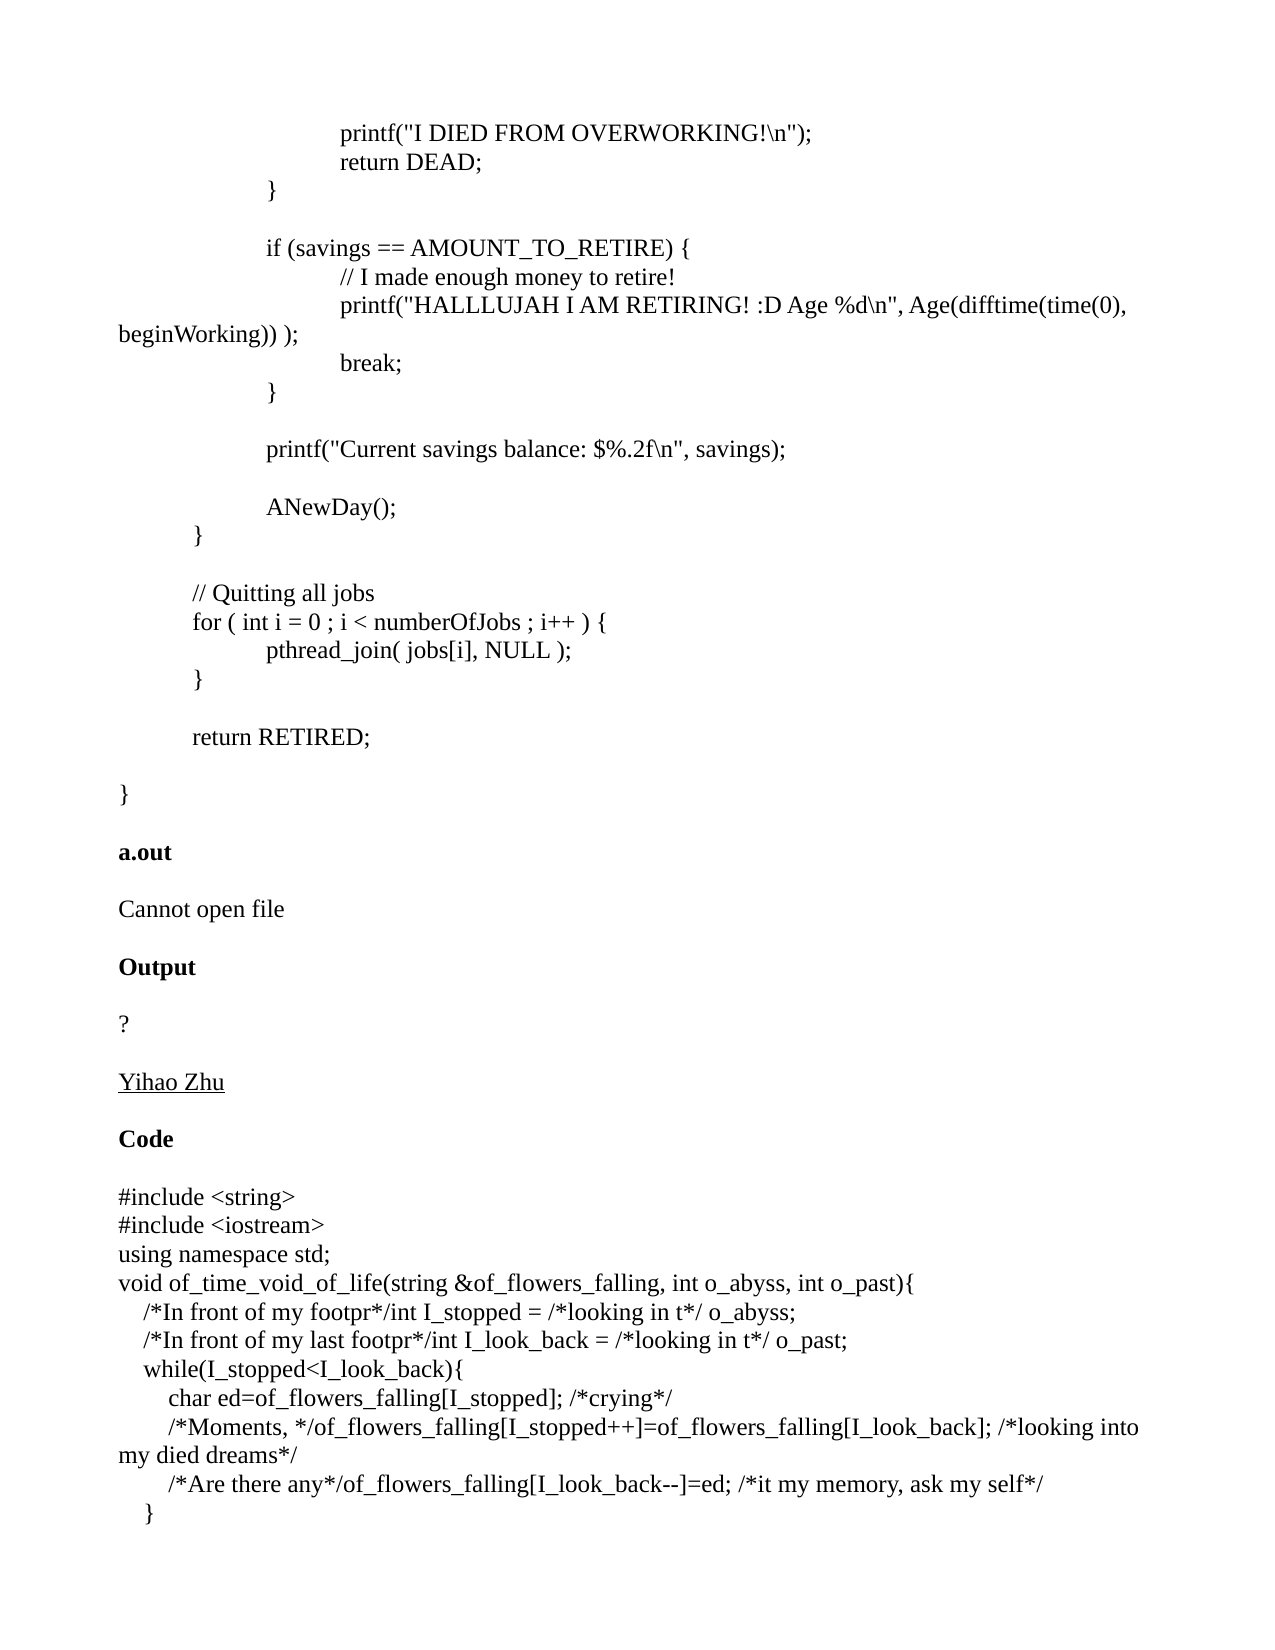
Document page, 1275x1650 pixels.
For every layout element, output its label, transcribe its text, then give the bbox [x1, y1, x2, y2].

text Cannot open file [118, 894, 1157, 923]
text while(I_stopped<I_look_back){ [118, 1354, 1157, 1383]
text return RETIRED; [118, 722, 1157, 751]
text } [118, 377, 1157, 406]
text Yihao Zhu [118, 1067, 1157, 1096]
text printf("Current savings balance: $%.2f\n", savings); [118, 434, 1157, 463]
text char ed=of_flowers_falling[I_stopped]; /*crying*/ [118, 1383, 1157, 1412]
text /*In front of my footpr*/int I_stopped = /*looking in t*/ o_abyss; [118, 1297, 1157, 1326]
text #include <string> [118, 1182, 1157, 1211]
text } [118, 1498, 1157, 1527]
text using namespace std; [118, 1239, 1157, 1268]
text a.out [118, 837, 1157, 866]
text printf("I DIED FROM OVERWORKING!\n"); [118, 118, 1157, 147]
text // Quitting all jobs [118, 578, 1157, 607]
text } [118, 176, 1157, 204]
text Code [118, 1124, 1157, 1153]
text ANewDay(); [118, 492, 1157, 521]
text for ( int i = 0 ; i < numberOfJobs ; i++ ) { [118, 607, 1157, 636]
text break; [118, 348, 1157, 377]
text /*Moments, */of_flowers_falling[I_stopped++]=of_flowers_falling[I_look_back]; /*looking into my died dreams*/ [118, 1412, 1157, 1469]
text // I made enough money to retire! [118, 262, 1157, 291]
text } [118, 664, 1157, 693]
text Output [118, 952, 1157, 981]
text if (savings == AMOUNT_TO_RETIRE) { [118, 233, 1157, 262]
text #include <iostream> [118, 1211, 1157, 1239]
text /*In front of my last footpr*/int I_look_back = /*looking in t*/ o_past; [118, 1326, 1157, 1354]
text } [118, 779, 1157, 808]
text pthread_join( jobs[i], NULL ); [118, 636, 1157, 664]
text } [118, 521, 1157, 549]
text ? [118, 1009, 1157, 1038]
text return DEAD; [118, 147, 1157, 176]
text /*Are there any*/of_flowers_falling[I_look_back--]=ed; /*it my memory, ask my self*/ [118, 1469, 1157, 1498]
text printf("HALLLUJAH I AM RETIRING! :D Age %d\n", Age(difftime(time(0), beginWorking)) ); [118, 291, 1157, 348]
text void of_time_void_of_life(string &of_flowers_falling, int o_abyss, int o_past){ [118, 1268, 1157, 1297]
